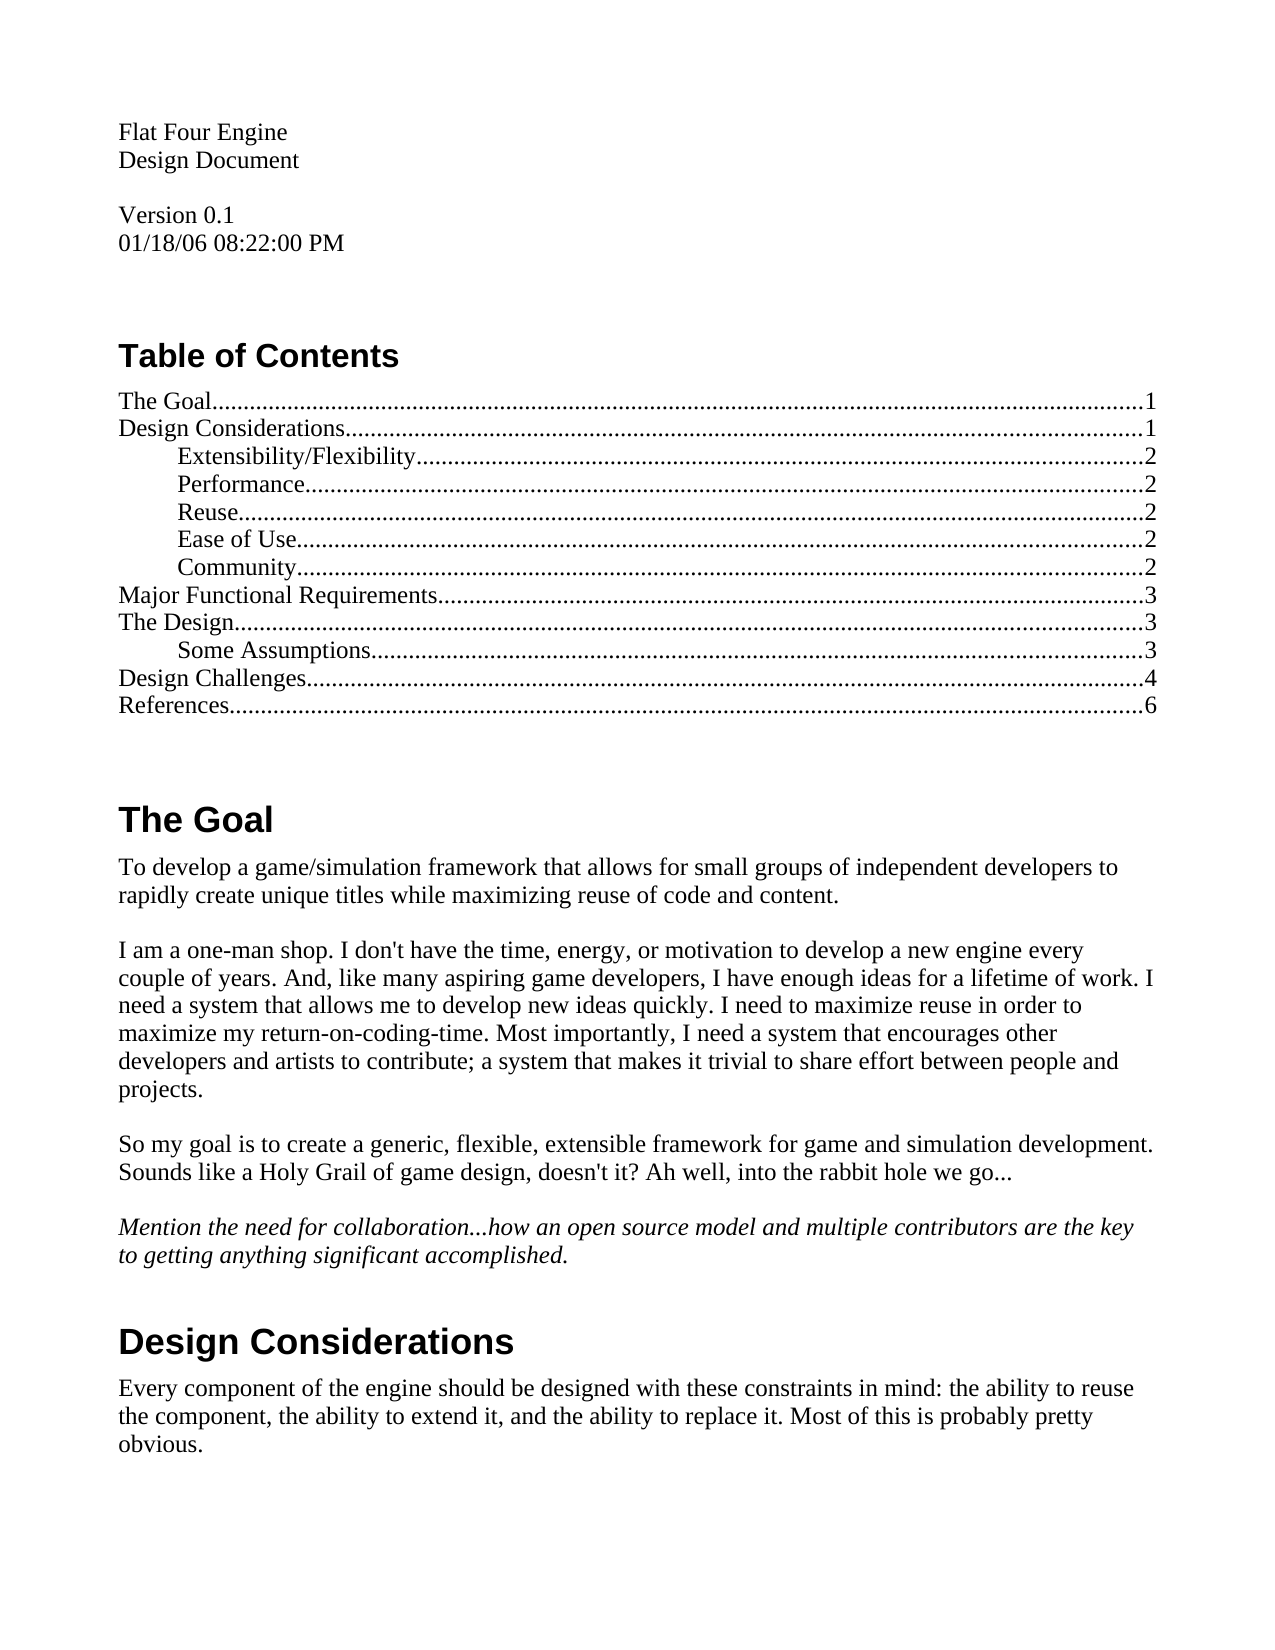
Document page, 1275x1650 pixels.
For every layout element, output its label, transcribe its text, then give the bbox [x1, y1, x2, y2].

subtitle Design Considerations [118, 1321, 1157, 1362]
text Community 2 [177, 553, 1157, 581]
text Reuse 2 [177, 498, 1157, 525]
text Design Document [118, 146, 1157, 173]
subtitle The Goal [118, 800, 1157, 841]
text Performance 2 [177, 470, 1157, 498]
text Extensibility/Flexibility 2 [177, 442, 1157, 470]
text So my goal is to create a generic, flexible, extensible framework for game and simulation development. Sounds like a Holy Grail of game design, doesn't it? Ah well, into the rabbit hole we go... [118, 1130, 1157, 1186]
text The Design 3 [118, 608, 1157, 636]
text Mention the need for collaboration...how an open source model and multiple contributors are the key to getting anything significant accomplished. [118, 1213, 1157, 1269]
text Version 0.1 [118, 201, 1157, 229]
text References 6 [118, 692, 1157, 719]
text The Goal 1 [118, 387, 1157, 414]
text 01/18/06 08:22:00 PM [118, 229, 1157, 257]
text I am a one-man shop. I don't have the time, energy, or motivation to develop a new engine every couple of years. And, like many aspiring game developers, I have enough ideas for a lifetime of work. I need a system that allows me to develop new ideas quickly. I need to maximize reuse in order to maximize my return-on-coding-time. Most importantly, I need a system that encourages other developers and artists to contribute; a system that makes it trivial to share effort between people and projects. [118, 936, 1157, 1102]
text Flat Four Engine [118, 118, 1157, 146]
text Design Challenges 4 [118, 664, 1157, 692]
text Design Considerations 1 [118, 414, 1157, 442]
text Ease of Use 2 [177, 525, 1157, 553]
text To develop a game/simulation framework that allows for small groups of independent developers to rapidly create unique titles while maximizing reuse of code and content. [118, 853, 1157, 908]
text Major Functional Requirements 3 [118, 581, 1157, 608]
text Every component of the engine should be designed with these constraints in mind: the ability to reuse the component, the ability to extend it, and the ability to replace it. Most of this is probably pretty obvious. [118, 1374, 1157, 1458]
text Some Assumptions 3 [177, 636, 1157, 664]
subtitle Table of Contents [118, 337, 1157, 374]
